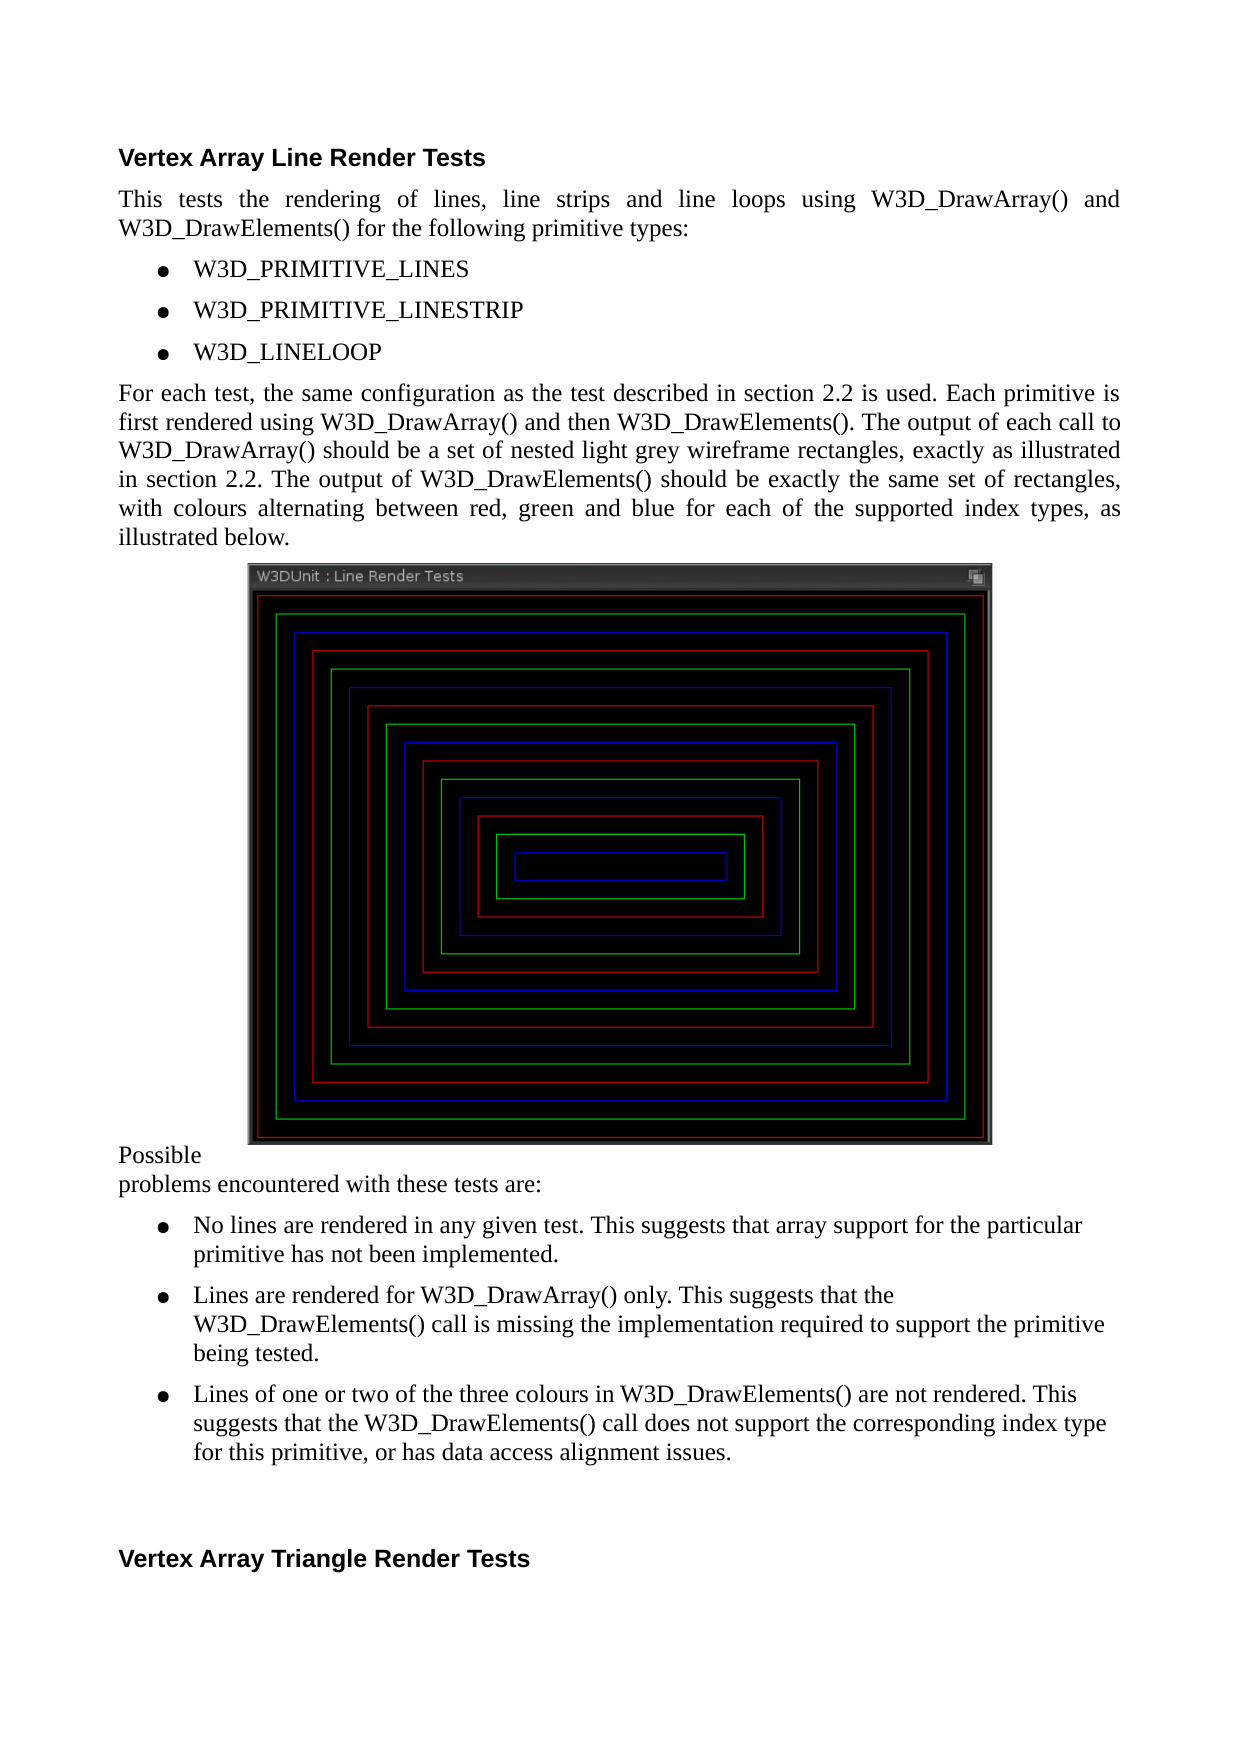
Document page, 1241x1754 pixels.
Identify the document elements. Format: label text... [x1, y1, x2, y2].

list W3D_LINELOOP [156, 337, 1122, 366]
list W3D_PRIMITIVE_LINES [156, 254, 1122, 283]
subtitle Vertex Array Triangle Render Tests [118, 1544, 1122, 1573]
subtitle Vertex Array Line Render Tests [118, 143, 1122, 172]
text This tests the rendering of lines, line strips and line loops using W3D_DrawArray() and W3D_DrawElements() for the following primitive types: [118, 184, 1122, 242]
list Lines are rendered for W3D_DrawArray() only. This suggests that the W3D_DrawElements() call is missing the implementation required to support the primitive being tested. [156, 1281, 1122, 1367]
list W3D_PRIMITIVE_LINESTRIP [156, 296, 1122, 324]
list Lines of one or two of the three colours in W3D_DrawElements() are not rendered. This suggests that the W3D_DrawElements() call does not support the corresponding index type for this primitive, or has data access alignment issues. [156, 1379, 1122, 1466]
list No lines are rendered in any given test. This suggests that array support for the particular primitive has not been implemented. [156, 1211, 1122, 1268]
picture [247, 563, 993, 1145]
text For each test, the same configuration as the test described in section 2.2 is used. Each primitive is first rendered using W3D_DrawArray() and then W3D_DrawElements(). The output of each call to W3D_DrawArray() should be a set of nested light grey wireframe rectangles, exactly as illustrated in section 2.2. The output of W3D_DrawElements() should be exactly the same set of rectangles, with colours alternating between red, green and blue for each of the supported index types, as illustrated below. [118, 378, 1122, 551]
text Possible problems encountered with these tests are: [118, 1141, 1122, 1198]
